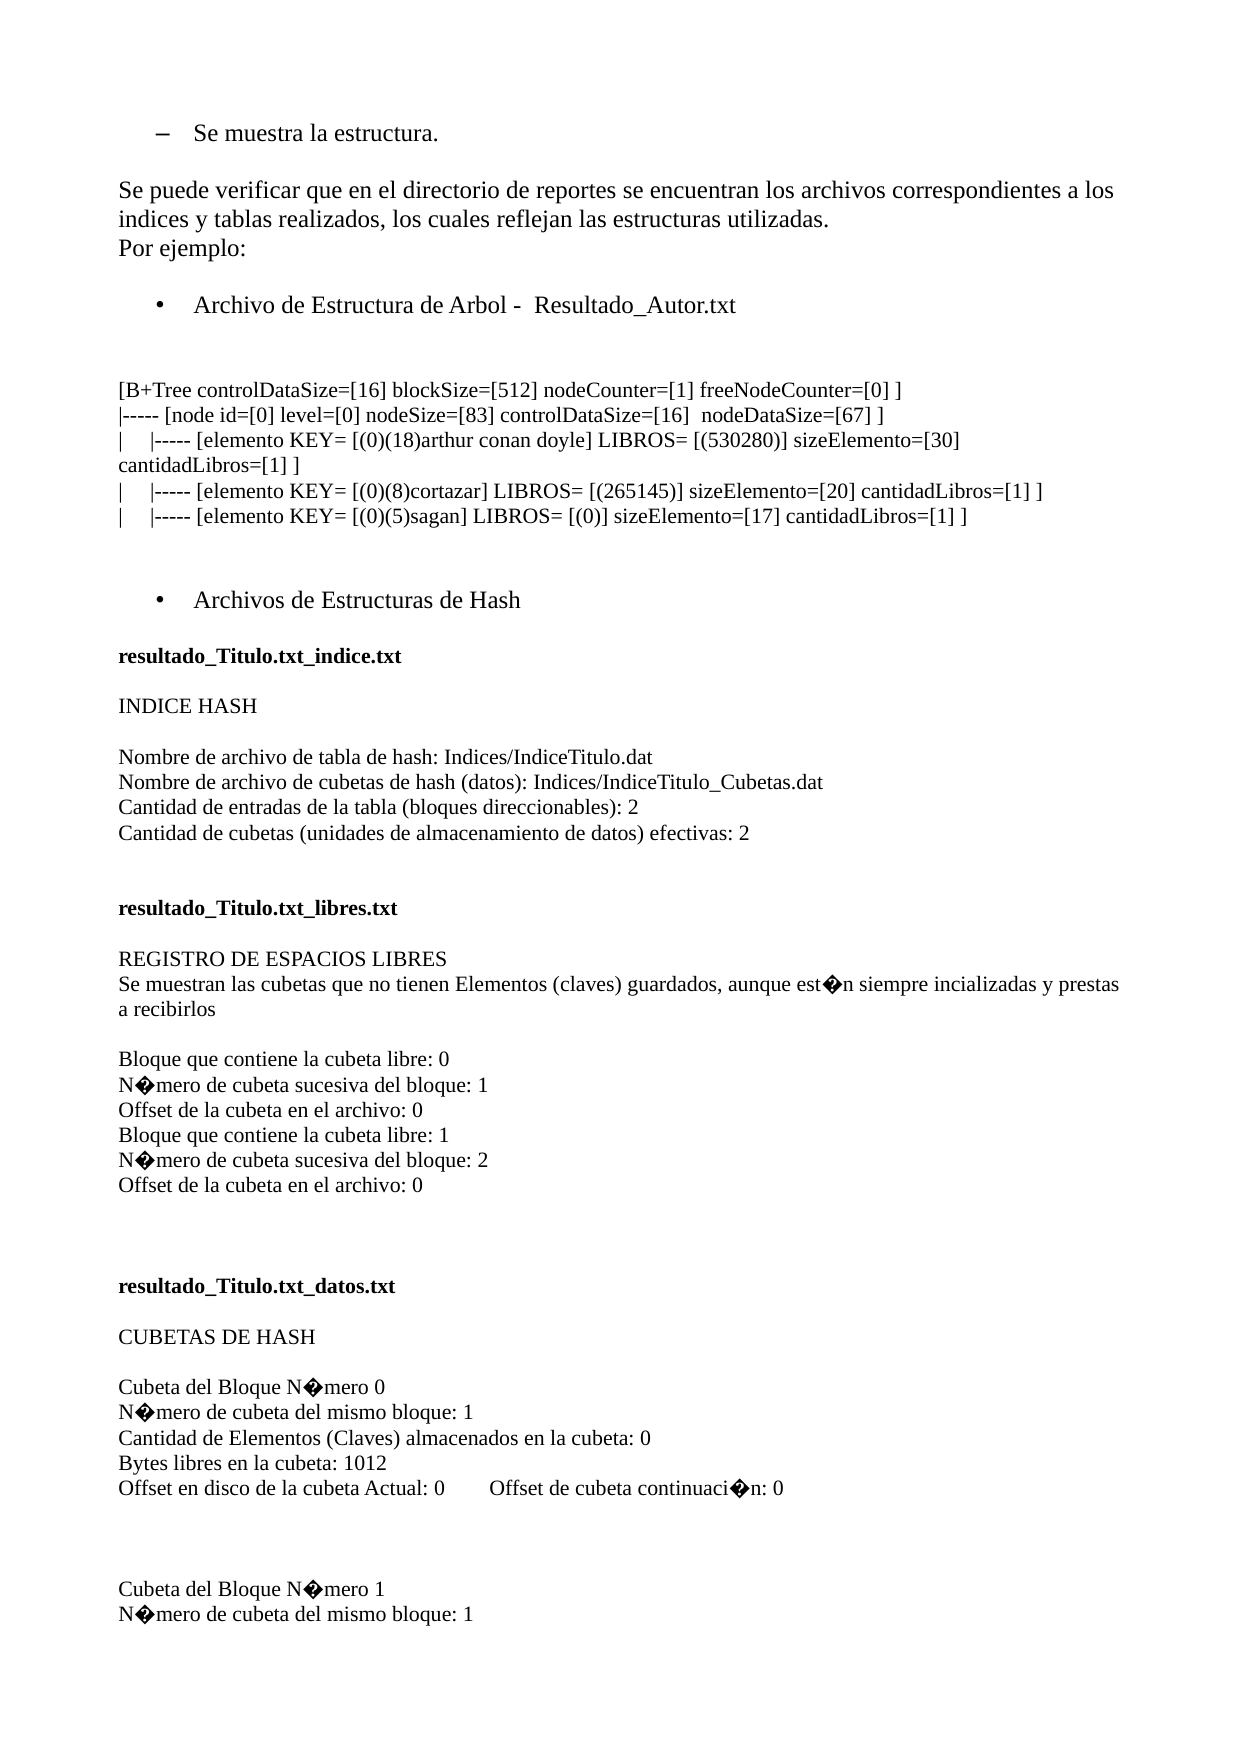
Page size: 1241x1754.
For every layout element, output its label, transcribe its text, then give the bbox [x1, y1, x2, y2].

text [B+Tree controlDataSize=[16] blockSize=[512] nodeCounter=[1] freeNodeCounter=[0] ] |----- [node id=[0] level=[0] nodeSize=[83] controlDataSize=[16] nodeDataSize=[67] ] | |----- [elemento KEY= [(0)(18)arthur conan doyle] LIBROS= [(530280)] sizeElemento=[30] cantidadLibros=[1] ] | |----- [elemento KEY= [(0)(8)cortazar] LIBROS= [(265145)] sizeElemento=[20] cantidadLibros=[1] ] | |----- [elemento KEY= [(0)(5)sagan] LIBROS= [(0)] sizeElemento=[17] cantidadLibros=[1] ] [118, 377, 1122, 528]
list Archivos de Estructuras de Hash [156, 586, 1122, 614]
text resultado_Titulo.txt_indice.txt INDICE HASH Nombre de archivo de tabla de hash: Indices/IndiceTitulo.dat Nombre de archivo de cubetas de hash (datos): Indices/IndiceTitulo_Cubetas.dat Cantidad de entradas de la tabla (bloques direccionables): 2 Cantidad de cubetas (unidades de almacenamiento de datos) efectivas: 2 resultado_Titulo.txt_libres.txt REGISTRO DE ESPACIOS LIBRES Se muestran las cubetas que no tienen Elementos (claves) guardados, aunque est�n siempre incializadas y prestas a recibirlos Bloque que contiene la cubeta libre: 0 N�mero de cubeta sucesiva del bloque: 1 Offset de la cubeta en el archivo: 0 Bloque que contiene la cubeta libre: 1 N�mero de cubeta sucesiva del bloque: 2 Offset de la cubeta en el archivo: 0 resultado_Titulo.txt_datos.txt CUBETAS DE HASH Cubeta del Bloque N�mero 0 N�mero de cubeta del mismo bloque: 1 Cantidad de Elementos (Claves) almacenados en la cubeta: 0 Bytes libres en la cubeta: 1012 Offset en disco de la cubeta Actual: 0 Offset de cubeta continuaci�n: 0 Cubeta del Bloque N�mero 1 N�mero de cubeta del mismo bloque: 1 [118, 643, 1122, 1626]
list Archivo de Estructura de Arbol - Resultado_Autor.txt [156, 291, 1122, 319]
text Por ejemplo: [118, 233, 1122, 262]
list Se muestra la estructura. [156, 118, 1122, 147]
text Se puede verificar que en el directorio de reportes se encuentran los archivos correspondientes a los indices y tablas realizados, los cuales reflejan las estructuras utilizadas. [118, 176, 1122, 233]
